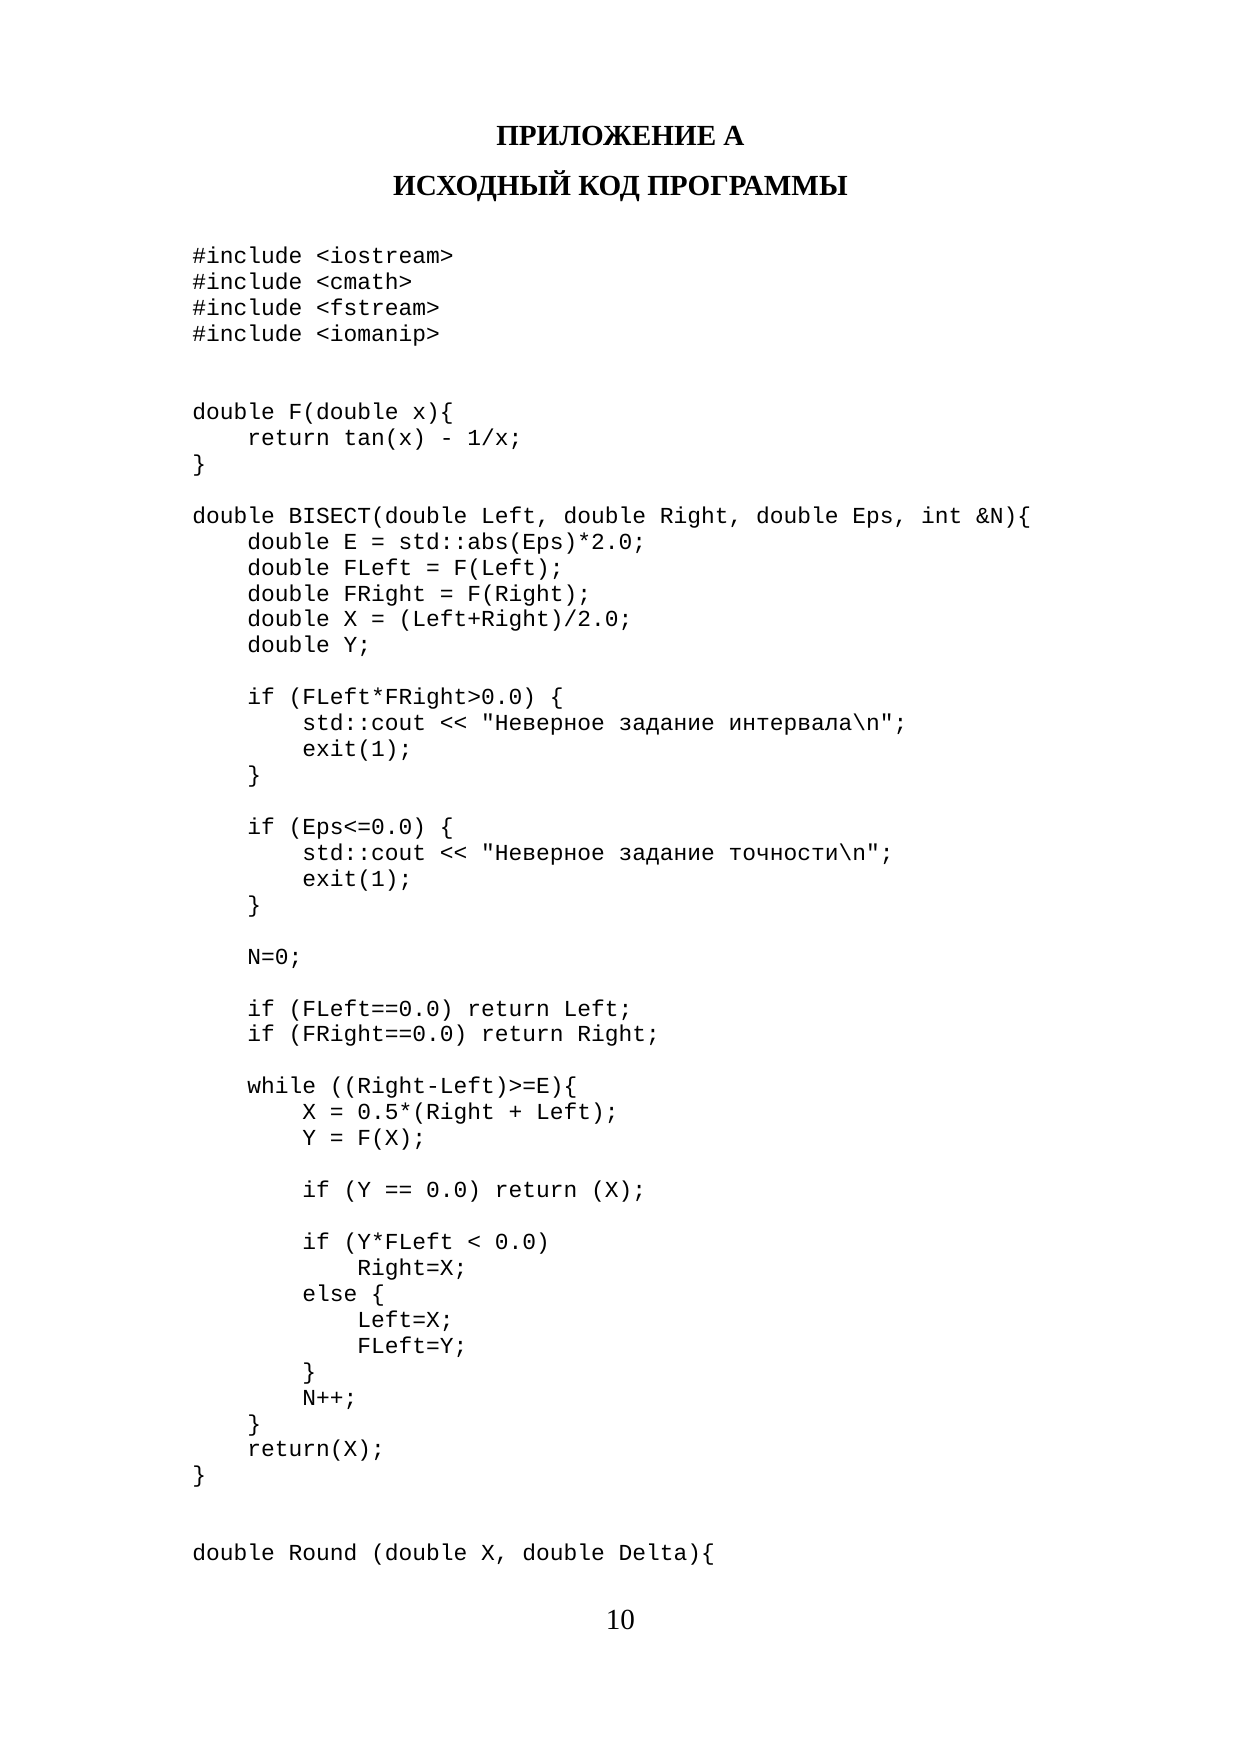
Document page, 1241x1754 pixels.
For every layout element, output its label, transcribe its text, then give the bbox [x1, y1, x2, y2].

text double E = std::abs(Eps)*2.0; [118, 530, 1122, 556]
text else { [118, 1282, 1122, 1308]
text exit(1); [118, 737, 1122, 763]
text Left=X; [118, 1308, 1122, 1334]
text N++; [118, 1386, 1122, 1412]
text Y = F(X); [118, 1127, 1122, 1152]
text exit(1); [118, 867, 1122, 893]
text X = 0.5*(Right + Left); [118, 1101, 1122, 1127]
text #include <fstream> [118, 297, 1122, 322]
text } [118, 452, 1122, 478]
text double FRight = F(Right); [118, 582, 1122, 608]
text std::cout << "Неверное задание точности\n"; [118, 841, 1122, 867]
text } [118, 893, 1122, 919]
text double FLeft = F(Left); [118, 556, 1122, 582]
text if (Eps<=0.0) { [118, 815, 1122, 841]
text if (Y*FLeft < 0.0) [118, 1230, 1122, 1256]
text } [118, 1464, 1122, 1490]
text double F(double x){ [118, 400, 1122, 426]
text Right=X; [118, 1256, 1122, 1282]
text if (FLeft==0.0) return Left; [118, 997, 1122, 1023]
text if (FLeft*FRight>0.0) { [118, 686, 1122, 712]
text double X = (Left+Right)/2.0; [118, 608, 1122, 634]
text double Y; [118, 634, 1122, 660]
text return(X); [118, 1438, 1122, 1464]
text FLeft=Y; [118, 1334, 1122, 1360]
text double BISECT(double Left, double Right, double Eps, int &N){ [118, 504, 1122, 530]
text double Round (double X, double Delta){ [118, 1542, 1122, 1567]
text } [118, 1412, 1122, 1438]
text #include <iostream> [118, 245, 1122, 271]
text } [118, 1360, 1122, 1386]
text } [118, 763, 1122, 789]
text return tan(x) - 1/x; [118, 426, 1122, 452]
text #include <iomanip> [118, 322, 1122, 348]
text std::cout << "Неверное задание интервала\n"; [118, 712, 1122, 737]
subtitle Приложение А Исходный код программы [118, 118, 1122, 202]
text N=0; [118, 945, 1122, 971]
text if (FRight==0.0) return Right; [118, 1023, 1122, 1049]
text if (Y == 0.0) return (X); [118, 1178, 1122, 1204]
text while ((Right-Left)>=E){ [118, 1075, 1122, 1101]
text #include <cmath> [118, 271, 1122, 297]
